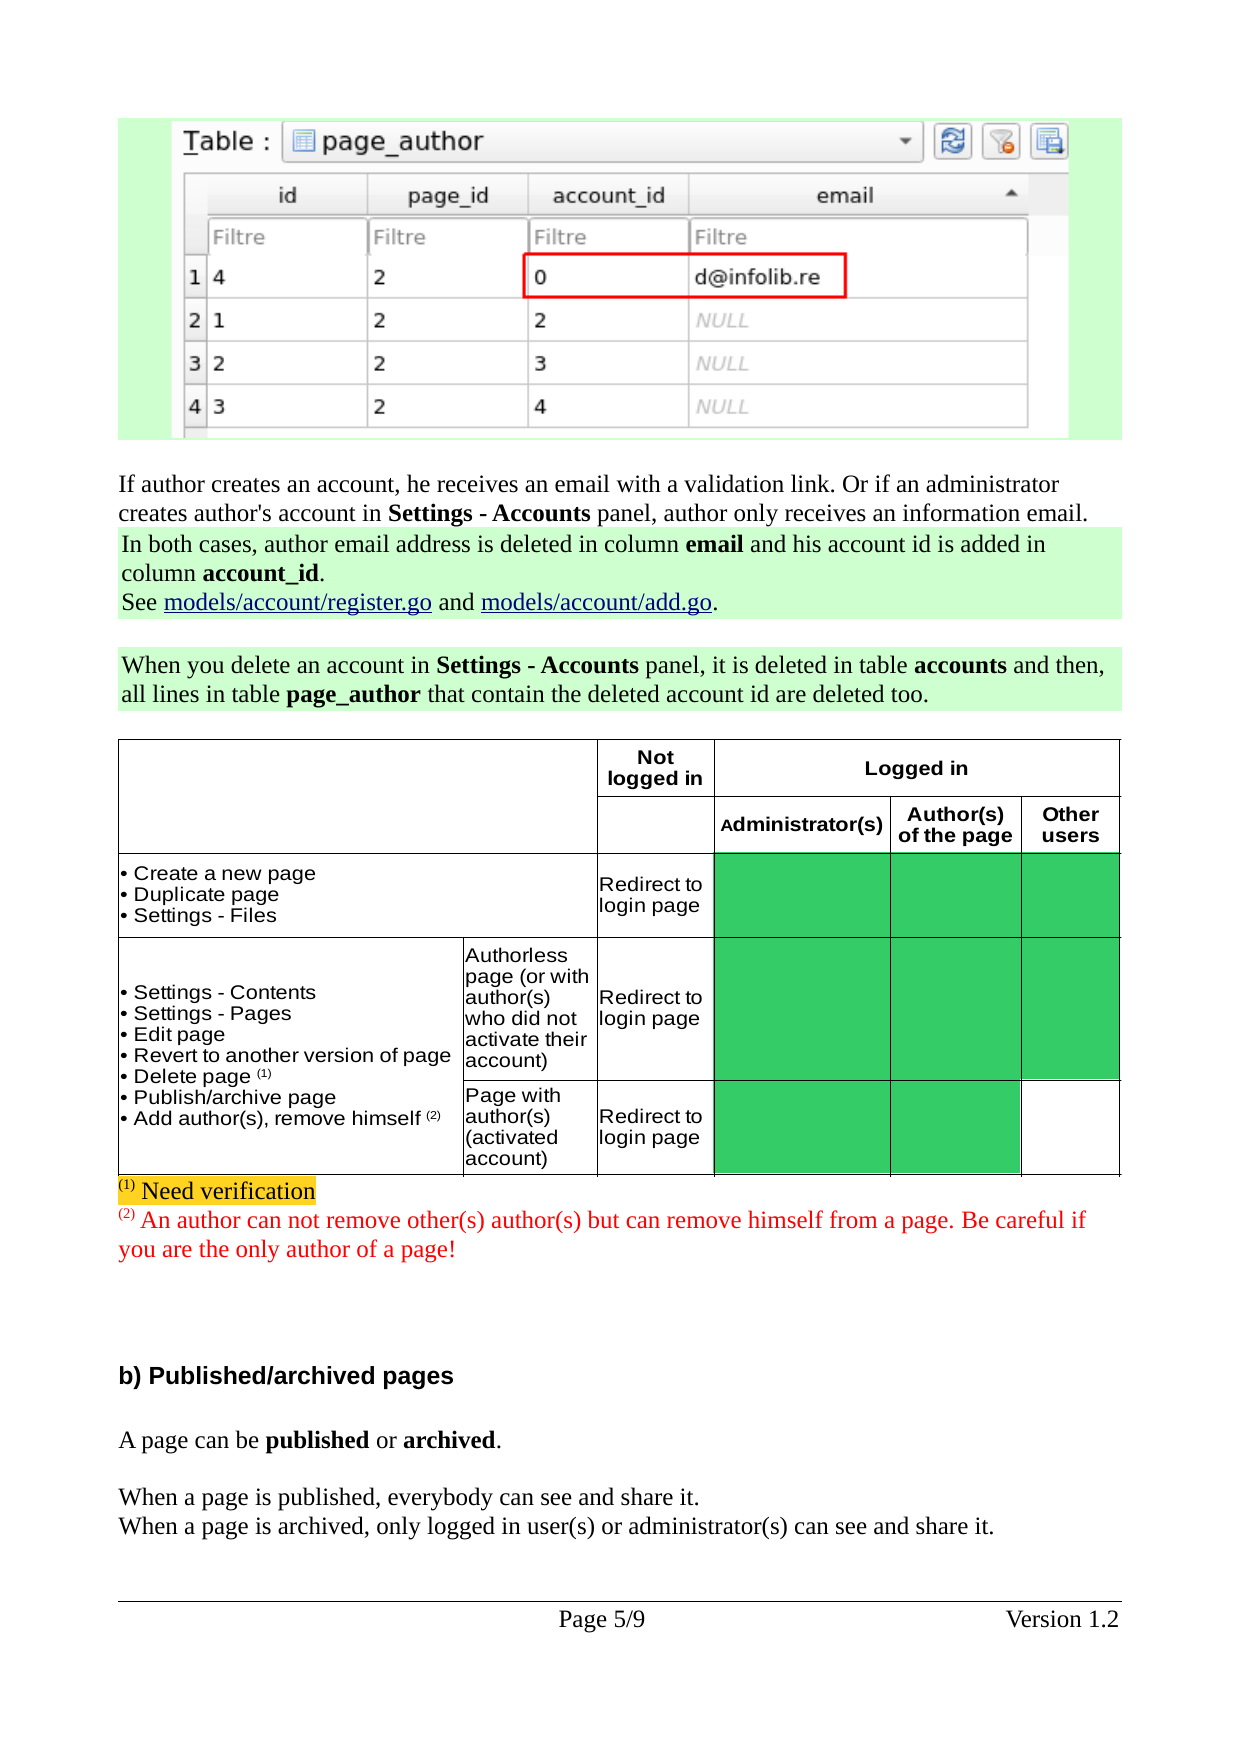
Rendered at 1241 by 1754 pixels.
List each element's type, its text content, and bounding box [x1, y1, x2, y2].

text A page can be published or archived. [118, 1425, 1122, 1453]
text When a page is archived, only logged in user(s) or administrator(s) can see and share it. [118, 1511, 1122, 1540]
text (1) Need verification [118, 1176, 1122, 1205]
subtitle b) Published/archived pages [118, 1361, 1122, 1390]
text See models/account/register.go and models/account/add.go. [118, 587, 1122, 619]
text (2) An author can not remove other(s) author(s) but can remove himself from a page. Be careful if you are the only author of a page! [118, 1205, 1122, 1262]
text In both cases, author email address is deleted in column email and his account id is added in column account_id. [118, 527, 1122, 587]
text When you delete an account in Settings - Accounts panel, it is deleted in table accounts and then, all lines in table page_author that contain the deleted account id are deleted too. [118, 647, 1122, 711]
text When a page is published, everybody can see and share it. [118, 1482, 1122, 1511]
text If author creates an account, he receives an email with a validation link. Or if an administrator creates author's account in Settings - Accounts panel, author only receives an information email. [118, 469, 1122, 527]
picture [171, 121, 1069, 438]
